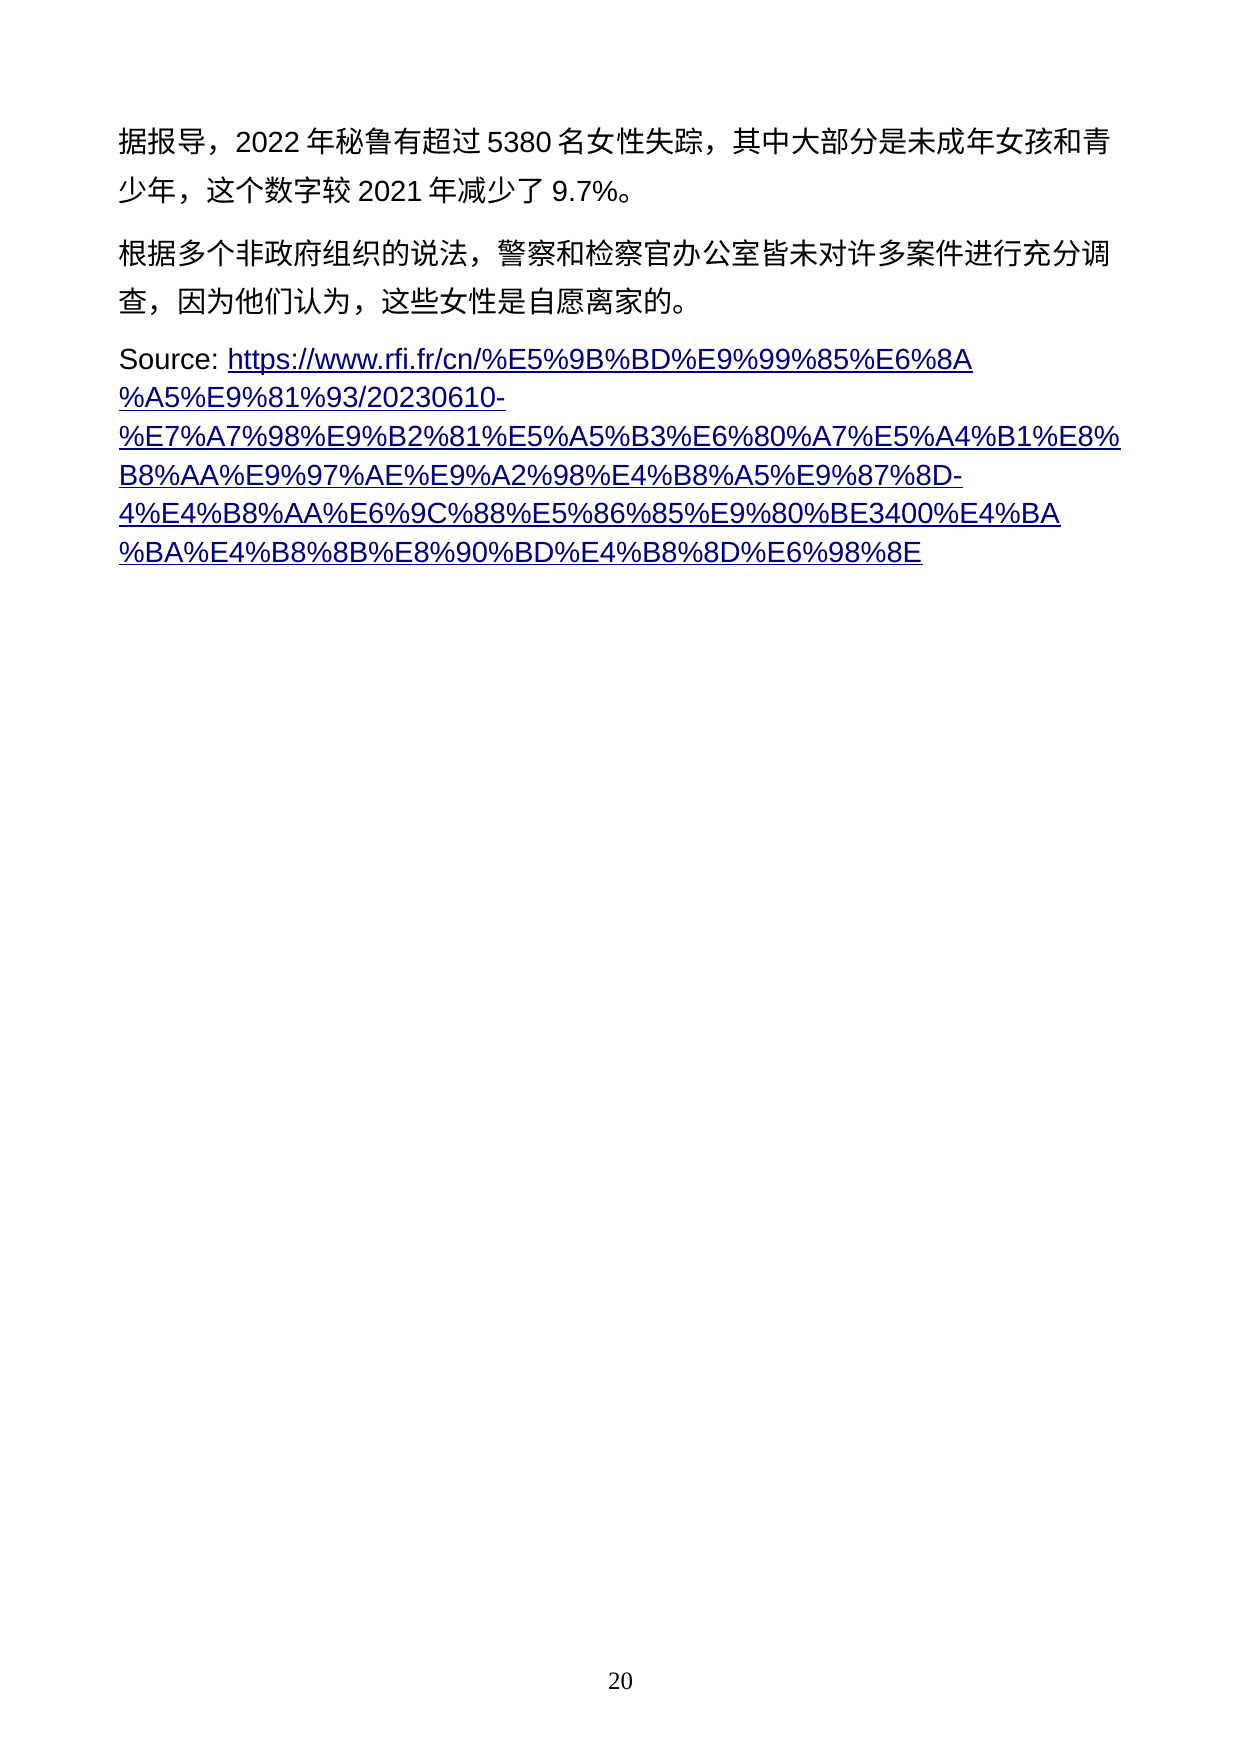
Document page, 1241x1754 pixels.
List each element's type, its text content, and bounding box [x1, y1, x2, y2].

text 根据多个非政府组织的说法，警察和检察官办公室皆未对许多案件进行充分调查，因为他们认为，这些女性是自愿离家的。 [118, 230, 1122, 321]
text Source: https://www.rfi.fr/cn/%E5%9B%BD%E9%99%85%E6%8A%A5%E9%81%93/20230610-%E7%A7%98%E9%B2%81%E5%A5%B3%E6%80%A7%E5%A4%B1%E8%B8%AA%E9%97%AE%E9%A2%98%E4%B8%A5%E9%87%8D-4%E4%B8%AA%E6%9C%88%E5%86%85%E9%80%BE3400%E4%BA%BA%E4%B8%8B%E8%90%BD%E4%B8%8D%E6%98%8E [118, 342, 1122, 568]
text 据报导，2022年秘鲁有超过5380名女性失踪，其中大部分是未成年女孩和青少年，这个数字较2021年减少了 9.7%。 [118, 118, 1122, 209]
